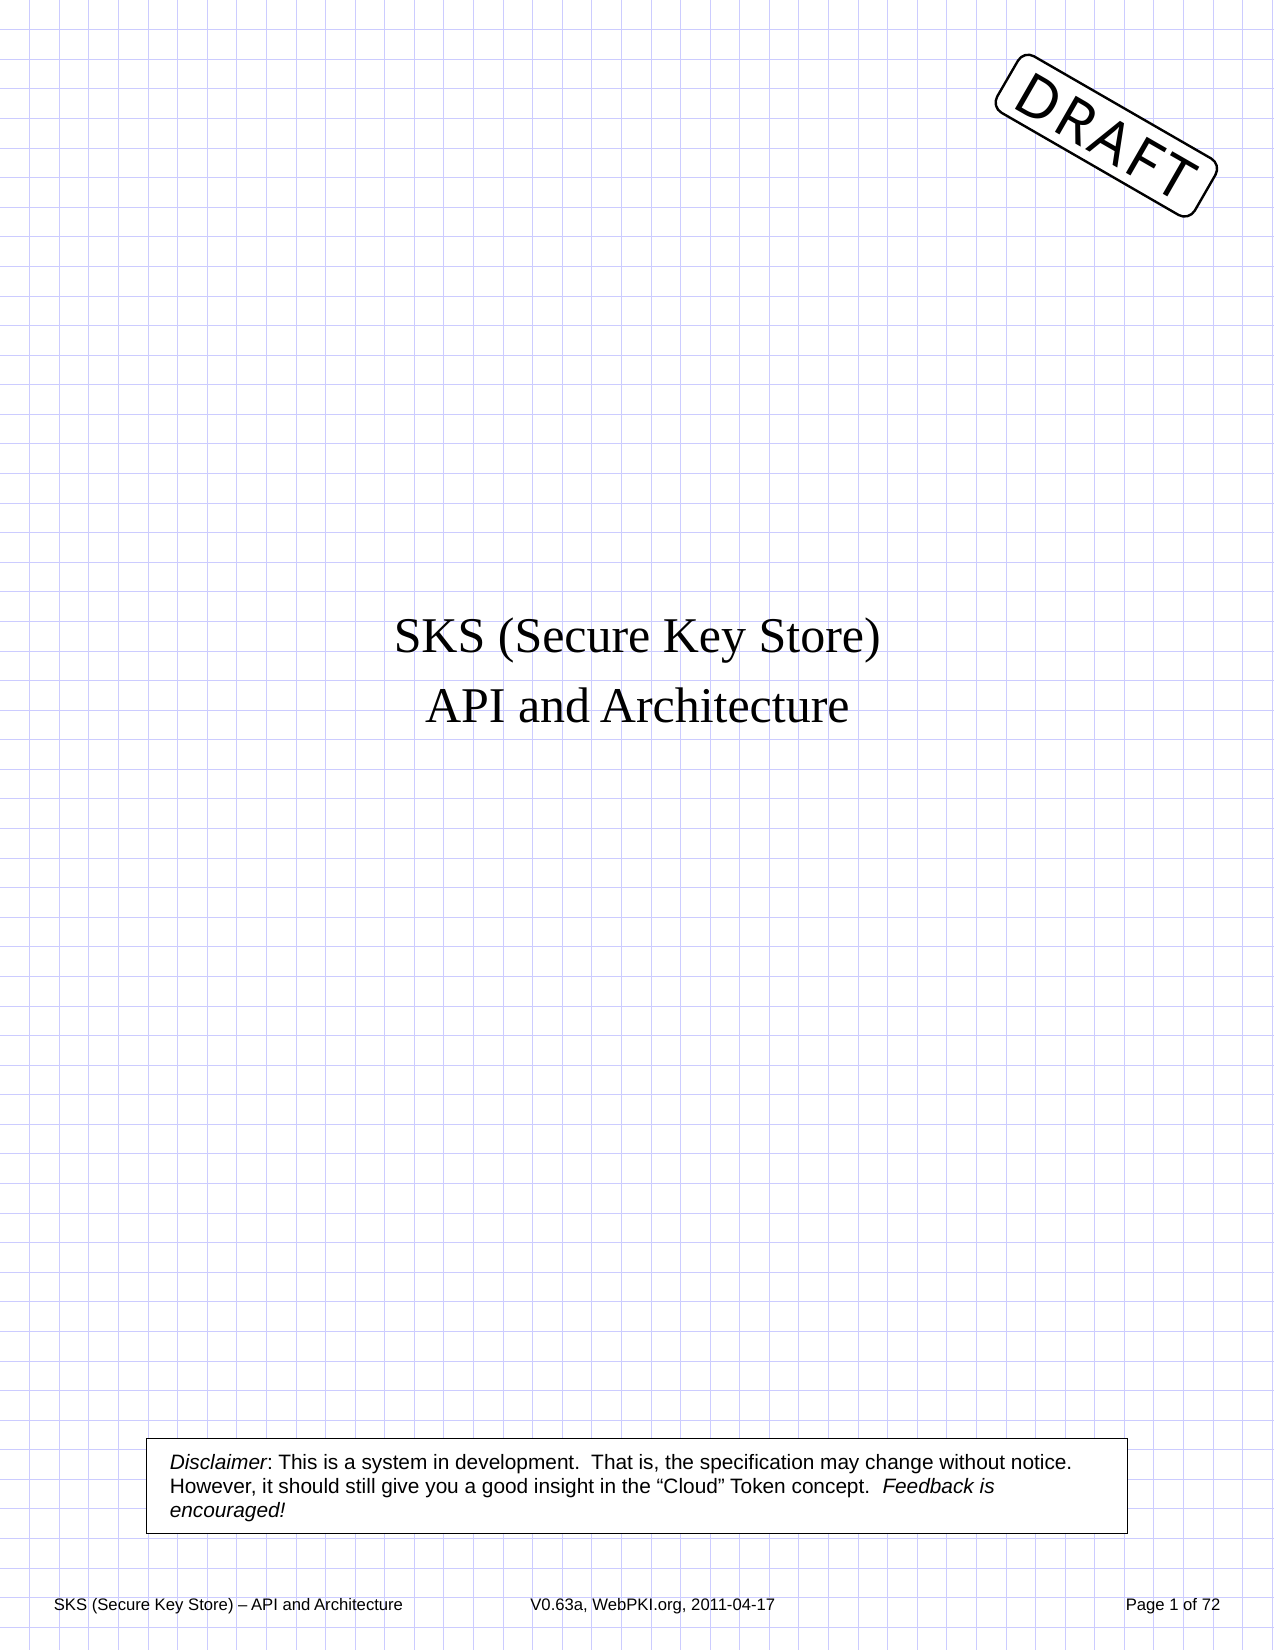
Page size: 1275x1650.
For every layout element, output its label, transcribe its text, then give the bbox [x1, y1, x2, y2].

text SKS (Secure Key Store) [1007, 622, 1035, 651]
text API and Architecture [119, 711, 148, 733]
text API and Architecture [652, 711, 680, 733]
text SKS (Secure Key Store) [326, 622, 355, 651]
text API and Architecture [1066, 681, 1094, 710]
text API and Architecture [149, 711, 177, 733]
text API and Architecture [1095, 711, 1124, 733]
text SKS (Secure Key Store) [149, 622, 177, 651]
text API and Architecture [533, 711, 562, 733]
text API and Architecture [563, 681, 591, 710]
text API and Architecture [297, 681, 325, 710]
text API and Architecture [385, 681, 414, 710]
text API and Architecture [592, 681, 621, 710]
text API and Architecture [918, 681, 946, 710]
text SKS (Secure Key Store) [297, 622, 325, 651]
text SKS (Secure Key Store) [888, 622, 917, 651]
text SKS (Secure Key Store) [474, 622, 503, 651]
text SKS (Secure Key Store) [444, 622, 473, 651]
text SKS (Secure Key Store) [356, 622, 384, 651]
text SKS (Secure Key Store) [977, 622, 1006, 651]
text API and Architecture [977, 711, 1006, 733]
text SKS (Secure Key Store) [829, 622, 858, 651]
text SKS (Secure Key Store) [592, 622, 621, 651]
text API and Architecture [326, 711, 355, 733]
text API and Architecture [533, 681, 562, 710]
text SKS (Secure Key Store) [208, 622, 236, 651]
text API and Architecture [504, 711, 532, 733]
text SKS (Secure Key Store) [1036, 622, 1065, 651]
text API and Architecture [89, 681, 118, 710]
text SKS (Secure Key Store) [947, 622, 976, 651]
text API and Architecture [711, 681, 739, 710]
text API and Architecture [1066, 711, 1094, 733]
text API and Architecture [622, 711, 651, 733]
text API and Architecture [60, 681, 88, 710]
text API and Architecture [740, 711, 769, 733]
text SKS (Secure Key Store) [770, 622, 798, 651]
text API and Architecture [888, 711, 917, 733]
text API and Architecture [622, 681, 651, 710]
text API and Architecture [237, 681, 266, 710]
text API and Architecture [681, 681, 710, 710]
text API and Architecture [740, 681, 769, 710]
text SKS (Secure Key Store) [681, 622, 710, 651]
text API and Architecture [652, 681, 680, 710]
text API and Architecture [444, 681, 473, 710]
text SKS (Secure Key Store) [119, 622, 148, 651]
text API and Architecture [60, 711, 88, 733]
text SKS (Secure Key Store) [60, 622, 88, 651]
text API and Architecture [89, 711, 118, 733]
text API and Architecture [474, 711, 503, 733]
text SKS (Secure Key Store) [622, 622, 651, 651]
text API and Architecture [1184, 711, 1213, 733]
text API and Architecture [415, 681, 443, 710]
text SKS (Secure Key Store) [799, 622, 828, 651]
text API and Architecture [799, 711, 828, 733]
text SKS (Secure Key Store) [1095, 622, 1124, 651]
text API and Architecture [504, 681, 532, 710]
text API and Architecture [208, 681, 236, 710]
text API and Architecture [681, 711, 710, 733]
text SKS (Secure Key Store) [1184, 622, 1213, 651]
text API and Architecture [326, 681, 355, 710]
text API and Architecture [1095, 681, 1124, 710]
text API and Architecture [888, 681, 917, 710]
text API and Architecture [267, 711, 296, 733]
text API and Architecture [297, 711, 325, 733]
text API and Architecture [356, 681, 384, 710]
text API and Architecture [799, 681, 828, 710]
text API and Architecture [1154, 711, 1183, 733]
text API and Architecture [1007, 711, 1035, 733]
text API and Architecture [711, 711, 739, 733]
text API and Architecture [859, 711, 887, 733]
text SKS (Secure Key Store) [533, 622, 562, 651]
text API and Architecture [770, 681, 798, 710]
text API and Architecture [1007, 681, 1035, 710]
text API and Architecture [829, 711, 858, 733]
text API and Architecture [1036, 711, 1065, 733]
text API and Architecture [267, 681, 296, 710]
text API and Architecture [385, 711, 414, 733]
text API and Architecture [1154, 681, 1183, 710]
text API and Architecture [178, 681, 207, 710]
text API and Architecture [859, 681, 887, 710]
text API and Architecture [1125, 681, 1153, 710]
text SKS (Secure Key Store) [711, 622, 739, 651]
text API and Architecture [770, 711, 798, 733]
text API and Architecture [1184, 681, 1213, 710]
text API and Architecture [474, 681, 503, 710]
text API and Architecture [356, 711, 384, 733]
text SKS (Secure Key Store) [652, 622, 668, 651]
text SKS (Secure Key Store) [178, 622, 207, 651]
text API and Architecture [237, 711, 266, 733]
text API and Architecture [178, 711, 207, 733]
text SKS (Secure Key Store) [563, 622, 591, 651]
text API and Architecture [119, 681, 148, 710]
text API and Architecture [444, 711, 473, 733]
text API and Architecture [563, 711, 591, 733]
text SKS (Secure Key Store) [1125, 622, 1153, 651]
text SKS (Secure Key Store) [740, 622, 769, 651]
text API and Architecture [829, 681, 858, 710]
text SKS (Secure Key Store) [1154, 622, 1183, 651]
text SKS (Secure Key Store) [89, 622, 118, 651]
text API and Architecture [1125, 711, 1153, 733]
text SKS (Secure Key Store) [237, 622, 266, 651]
text SKS (Secure Key Store) [267, 622, 296, 651]
text SKS (Secure Key Store) [918, 622, 946, 651]
text API and Architecture [947, 711, 976, 733]
text API and Architecture [592, 711, 621, 733]
text SKS (Secure Key Store) [504, 622, 532, 651]
text API and Architecture [208, 711, 236, 733]
text API and Architecture [149, 681, 177, 710]
text API and Architecture [977, 681, 1006, 710]
text API and Architecture [918, 711, 946, 733]
text API and Architecture [1036, 681, 1065, 710]
text API and Architecture [947, 681, 976, 710]
text API and Architecture [415, 711, 443, 733]
text SKS (Secure Key Store) [385, 622, 414, 651]
text SKS (Secure Key Store) [1066, 622, 1094, 651]
